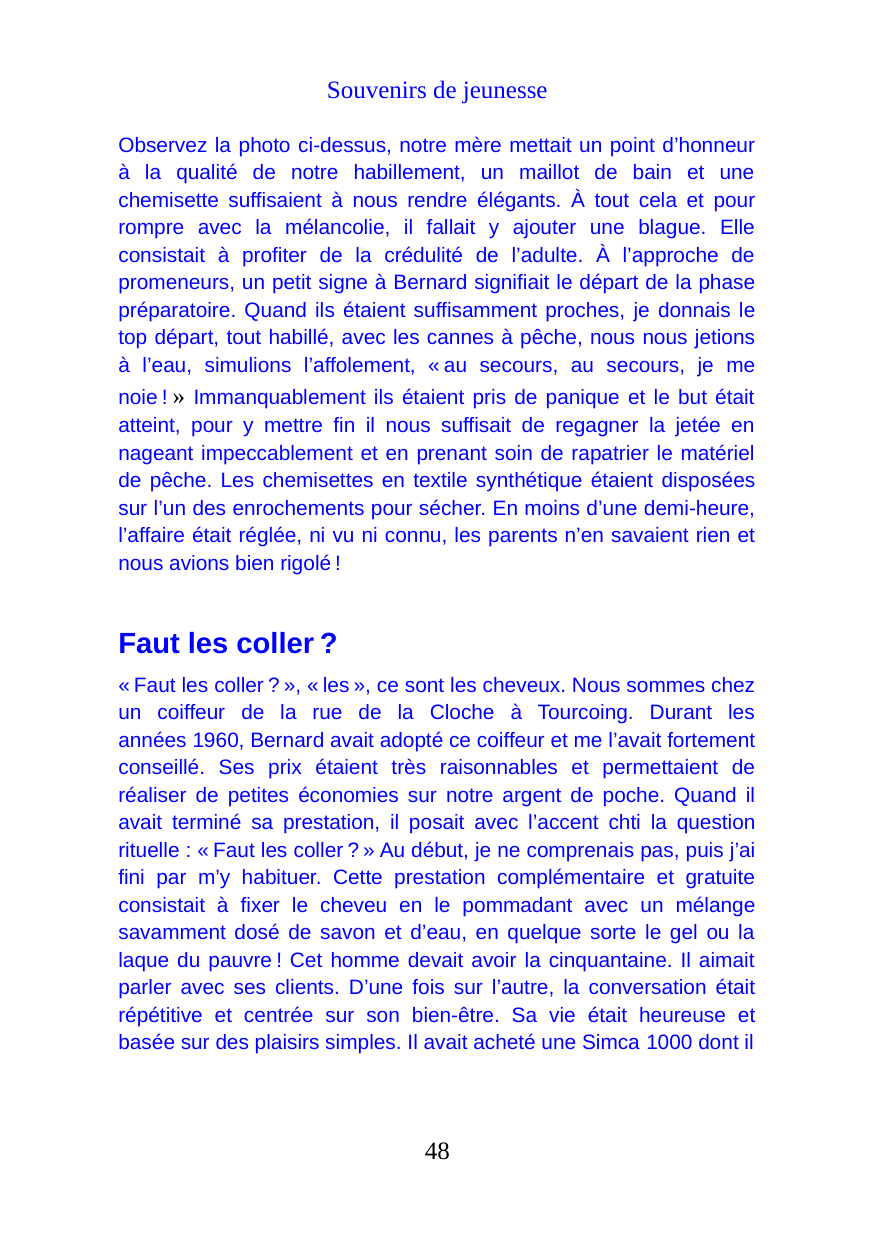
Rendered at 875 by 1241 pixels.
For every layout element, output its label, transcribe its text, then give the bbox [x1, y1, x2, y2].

text Observez la photo ci-dessus, notre mère mettait un point d’honneur à la qualité de notre habillement, un maillot de bain et une chemisette suffisaient à nous rendre élégants. À tout cela et pour rompre avec la mélancolie, il fallait y ajouter une blague. Elle consistait à profiter de la crédulité de l’adulte. À l’approche de promeneurs, un petit signe à Bernard signifiait le départ de la phase préparatoire. Quand ils étaient suffisamment proches, je donnais le top départ, tout habillé, avec les cannes à pêche, nous nous jetions à l’eau, simulions l’affolement, « au secours, au secours, je me noie ! » Immanquablement ils étaient pris de panique et le but était atteint, pour y mettre fin il nous suffisait de regagner la jetée en nageant impeccablement et en prenant soin de rapatrier le matériel de pêche. Les chemisettes en textile synthétique étaient disposées sur l’un des enrochements pour sécher. En moins d’une demi-heure, l’affaire était réglée, ni vu ni connu, les parents n’en savaient rien et nous avions bien rigolé ! [118, 132, 756, 574]
subtitle Faut les coller ? [118, 626, 756, 660]
text « Faut les coller ? », « les », ce sont les cheveux. Nous sommes chez un coiffeur de la rue de la Cloche à Tourcoing. Durant les années 1960, Bernard avait adopté ce coiffeur et me l’avait fortement conseillé. Ses prix étaient très raisonnables et permettaient de réaliser de petites économies sur notre argent de poche. Quand il avait terminé sa prestation, il posait avec l’accent chti la question rituelle : « Faut les coller ? » Au début, je ne comprenais pas, puis j’ai fini par m’y habituer. Cette prestation complémentaire et gratuite consistait à fixer le cheveu en le pommadant avec un mélange savamment dosé de savon et d’eau, en quelque sorte le gel ou la laque du pauvre ! Cet homme devait avoir la cinquantaine. Il aimait parler avec ses clients. D’une fois sur l’autre, la conversation était répétitive et centrée sur son bien-être. Sa vie était heureuse et basée sur des plaisirs simples. Il avait acheté une Simca 1000 dont il [118, 672, 756, 1054]
